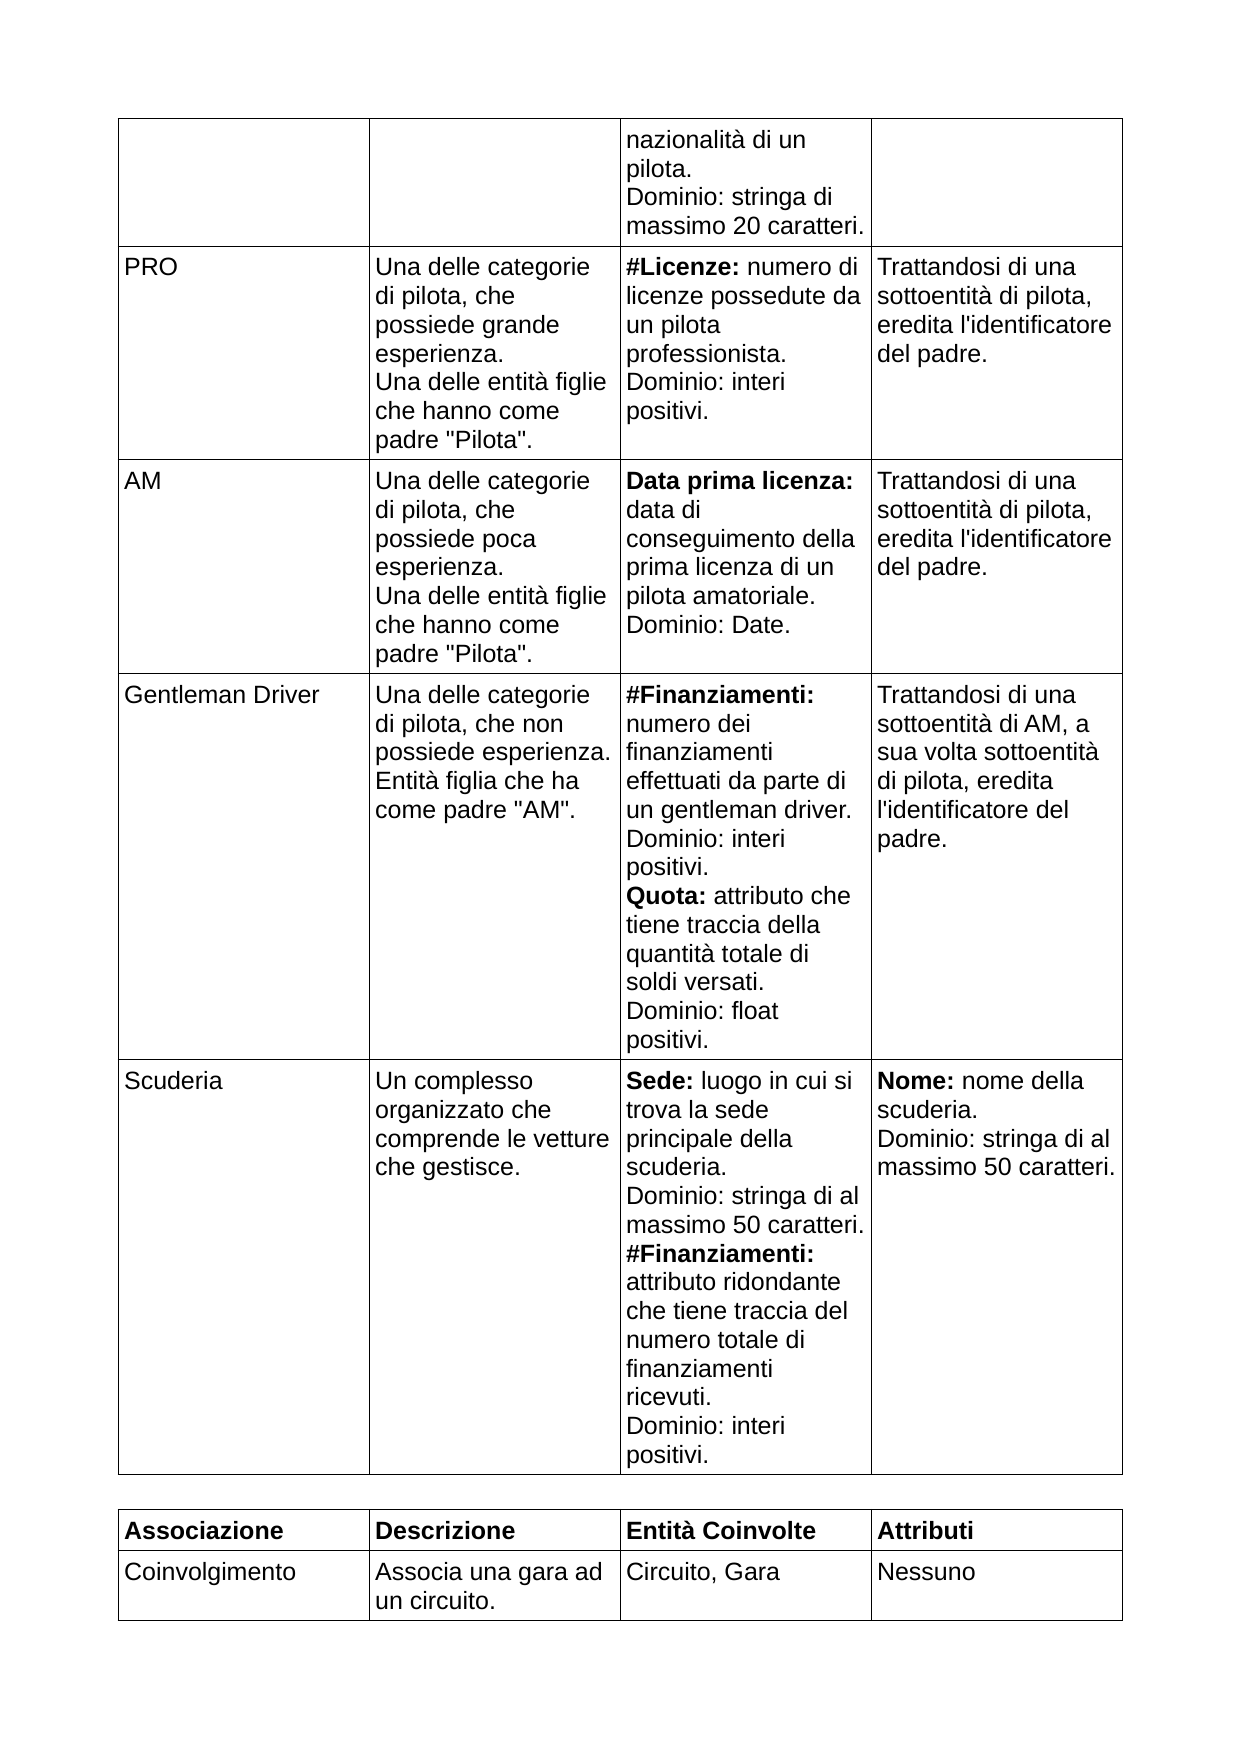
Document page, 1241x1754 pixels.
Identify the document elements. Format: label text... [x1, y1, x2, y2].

table_cell Una delle categorie di pilota, che possiede poca esperienza. Una delle entità figlie che hanno come padre "Pilota". [370, 460, 620, 673]
table_cell AM [119, 460, 369, 673]
table_cell Nessuno [872, 1551, 1122, 1620]
table_cell Una delle categorie di pilota, che possiede grande esperienza. Una delle entità figlie che hanno come padre "Pilota". [370, 247, 620, 459]
table_cell Gentleman Driver [119, 674, 369, 1059]
table_cell Scuderia [119, 1060, 369, 1474]
table_header Descrizione [370, 1510, 620, 1550]
table_cell [119, 119, 369, 246]
table_header Associazione [119, 1510, 369, 1550]
table_cell Circuito, Gara [621, 1551, 871, 1620]
table_cell Associa una gara ad un circuito. [370, 1551, 620, 1620]
table_cell nazionalità di un pilota. Dominio: stringa di massimo 20 caratteri. [621, 119, 871, 246]
table_cell #Licenze: numero di licenze possedute da un pilota professionista. Dominio: interi positivi. [621, 247, 871, 459]
table_cell Trattandosi di una sottoentità di pilota, eredita l'identificatore del padre. [872, 247, 1122, 459]
table_cell Trattandosi di una sottoentità di AM, a sua volta sottoentità di pilota, eredita l'identificatore del padre. [872, 674, 1122, 1059]
table_cell Nome: nome della scuderia. Dominio: stringa di al massimo 50 caratteri. [872, 1060, 1122, 1474]
table_cell Data prima licenza: data di conseguimento della prima licenza di un pilota amatoriale. Dominio: Date. [621, 460, 871, 673]
table_cell #Finanziamenti: numero dei finanziamenti effettuati da parte di un gentleman driver. Dominio: interi positivi. Quota: attributo che tiene traccia della quantità totale di soldi versati. Dominio: float positivi. [621, 674, 871, 1059]
table_cell [872, 119, 1122, 246]
table_cell Un complesso organizzato che comprende le vetture che gestisce. [370, 1060, 620, 1474]
table_cell Una delle categorie di pilota, che non possiede esperienza. Entità figlia che ha come padre "AM". [370, 674, 620, 1059]
table_cell Sede: luogo in cui si trova la sede principale della scuderia. Dominio: stringa di al massimo 50 caratteri. #Finanziamenti: attributo ridondante che tiene traccia del numero totale di finanziamenti ricevuti. Dominio: interi positivi. [621, 1060, 871, 1474]
table_cell [370, 119, 620, 246]
table_cell Coinvolgimento [119, 1551, 369, 1620]
table_cell PRO [119, 247, 369, 459]
table_header Attributi [872, 1510, 1122, 1550]
table_header Entità Coinvolte [621, 1510, 871, 1550]
table_cell Trattandosi di una sottoentità di pilota, eredita l'identificatore del padre. [872, 460, 1122, 673]
